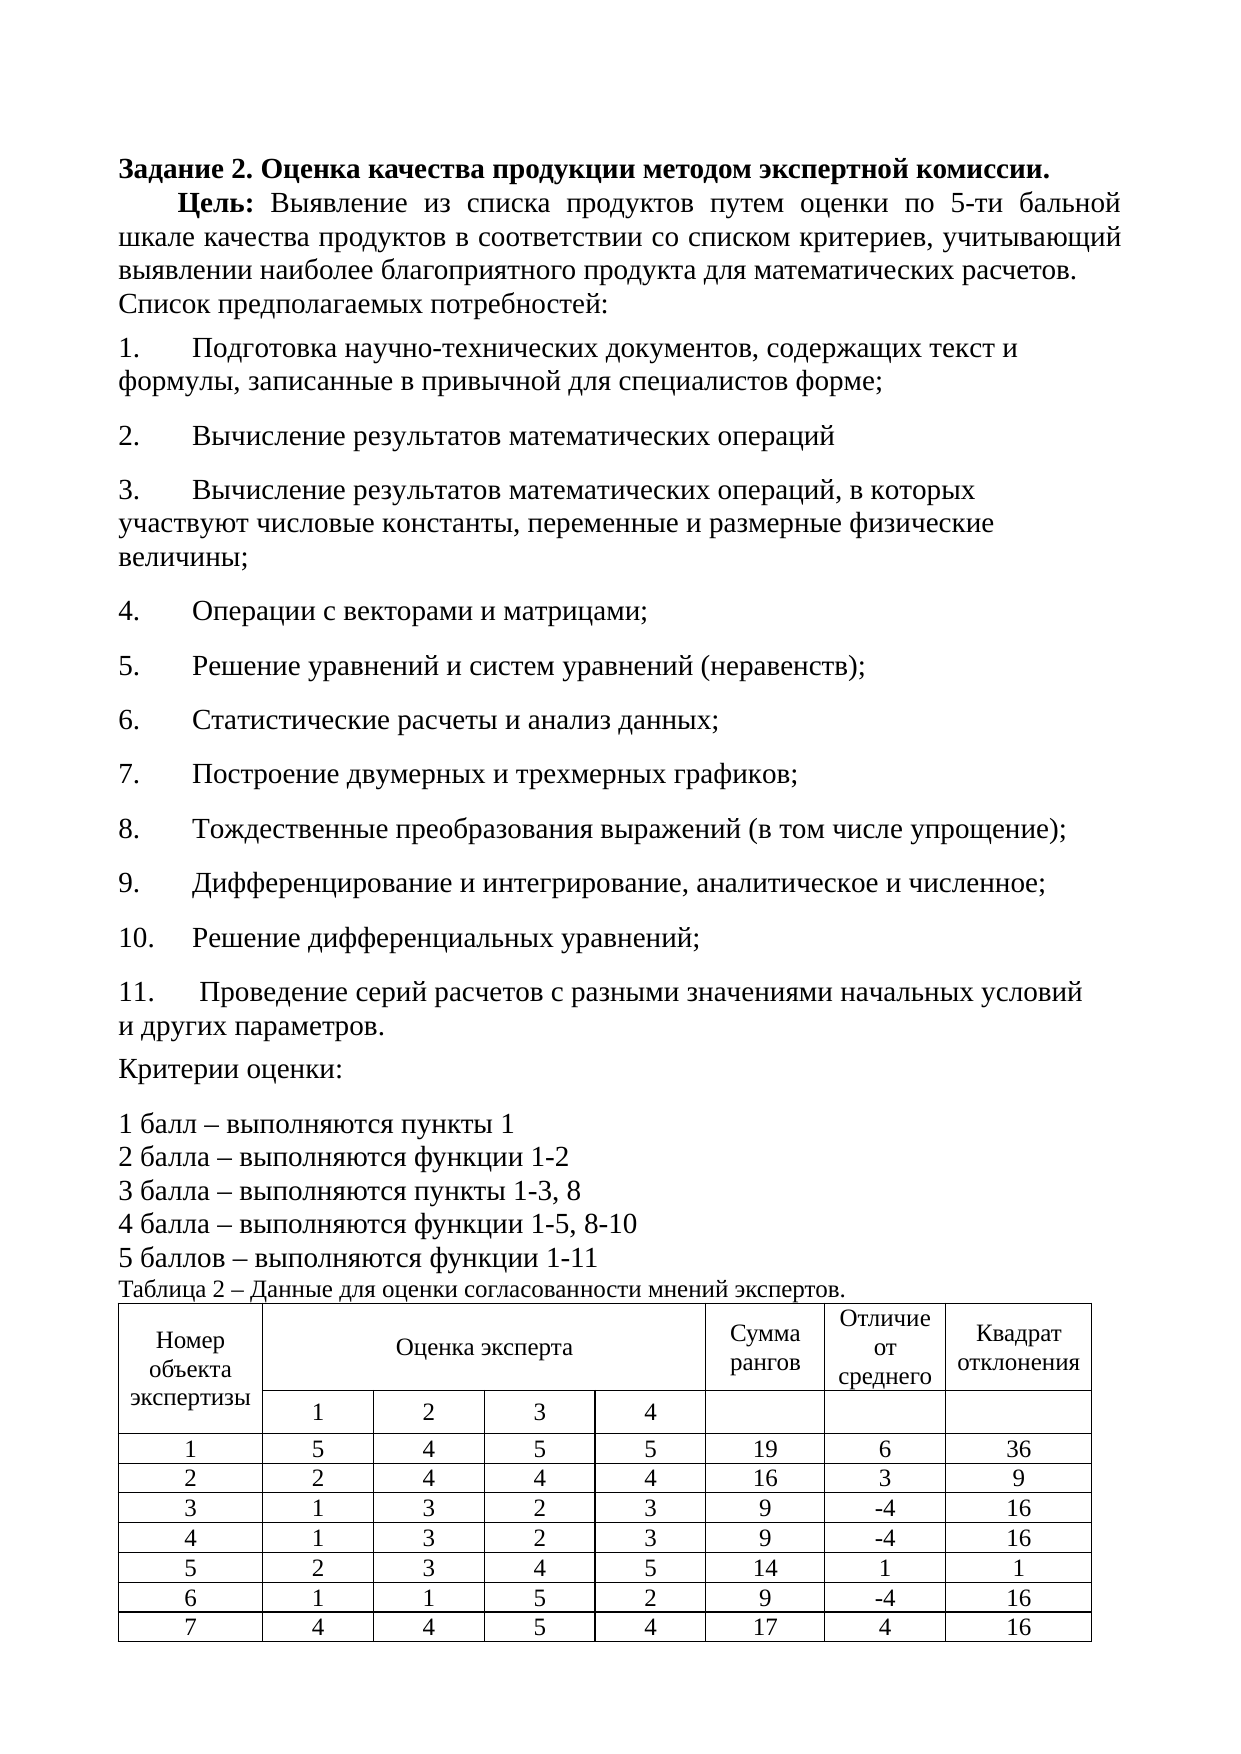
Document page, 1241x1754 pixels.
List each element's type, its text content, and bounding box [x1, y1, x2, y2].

table_cell 1 [263, 1391, 373, 1433]
list Дифференцирование и интегрирование, аналитическое и численное; [118, 865, 1091, 899]
table_cell 5 [485, 1613, 594, 1641]
table_cell 1 [263, 1523, 373, 1552]
table_cell 1 [119, 1434, 262, 1462]
table_cell 5 [485, 1434, 594, 1462]
table_cell 9 [706, 1583, 824, 1611]
table_cell [825, 1391, 945, 1433]
table_cell 4 [596, 1613, 705, 1641]
table_cell 3 [119, 1493, 262, 1522]
table_cell 6 [119, 1583, 262, 1611]
text 4 балла – выполняются функции 1-5, 8-10 [118, 1207, 1122, 1240]
table_header Квадрат отклонения [946, 1304, 1091, 1390]
table_cell 5 [596, 1553, 705, 1582]
table_cell 4 [263, 1613, 373, 1641]
table_cell 4 [596, 1464, 705, 1492]
text 2 балла – выполняются функции 1-2 [118, 1139, 1122, 1173]
table_cell 4 [485, 1553, 594, 1582]
table_cell 5 [119, 1553, 262, 1582]
table_cell 3 [374, 1523, 484, 1552]
table_header Отличие от среднего [825, 1304, 945, 1390]
list Статистические расчеты и анализ данных; [118, 702, 1091, 736]
text 5 баллов – выполняются функции 1-11 [118, 1240, 1122, 1274]
table_cell 3 [374, 1553, 484, 1582]
list Операции с векторами и матрицами; [118, 593, 1091, 627]
table_cell 1 [825, 1553, 945, 1582]
table_cell 3 [596, 1493, 705, 1522]
text Критерии оценки: [118, 1052, 1122, 1085]
table_cell 3 [825, 1464, 945, 1492]
table_cell 2 [485, 1523, 594, 1552]
table_cell 4 [119, 1523, 262, 1552]
table_cell 4 [374, 1464, 484, 1492]
table_header Сумма рангов [706, 1304, 824, 1390]
table_header Оценка эксперта [263, 1304, 705, 1390]
table_cell 6 [825, 1434, 945, 1462]
table_cell 16 [946, 1493, 1091, 1522]
table_cell 16 [946, 1583, 1091, 1611]
table_cell 2 [263, 1464, 373, 1492]
table_cell -4 [825, 1523, 945, 1552]
table_cell [706, 1391, 824, 1433]
table_cell 1 [263, 1493, 373, 1522]
text Таблица 2 – Данные для оценки согласованности мнений экспертов. [118, 1274, 1122, 1302]
table_cell 9 [946, 1464, 1091, 1492]
list Решение дифференциальных уравнений; [118, 920, 1091, 953]
text 1 балл – выполняются пункты 1 [118, 1106, 1122, 1139]
table_cell 1 [946, 1553, 1091, 1582]
table_cell 4 [374, 1613, 484, 1641]
table_cell [946, 1391, 1091, 1433]
table_cell 16 [946, 1613, 1091, 1641]
table_cell 36 [946, 1434, 1091, 1462]
table_cell 2 [485, 1493, 594, 1522]
table_cell 3 [485, 1391, 594, 1433]
table_cell 2 [119, 1464, 262, 1492]
text 3 балла – выполняются пункты 1-3, 8 [118, 1173, 1122, 1207]
table_cell 4 [374, 1434, 484, 1462]
table_cell 19 [706, 1434, 824, 1462]
list Вычисление результатов математических операций, в которых участвуют числовые константы, переменные и размерные физические величины; [118, 472, 1091, 573]
table_cell 7 [119, 1613, 262, 1641]
table_cell 16 [946, 1523, 1091, 1552]
list Проведение серий расчетов с разными значениями начальных условий и других параметров. [118, 974, 1091, 1041]
list Вычисление результатов математических операций [118, 418, 1091, 451]
text Цель: Выявление из списка продуктов путем оценки по 5-ти бальной шкале качества продуктов в соответствии со списком критериев, учитывающий выявлении наиболее благоприятного продукта для математических расчетов. [118, 185, 1122, 286]
text Задание 2. Оценка качества продукции методом экспертной комиссии. [118, 152, 1122, 185]
table_cell 9 [706, 1493, 824, 1522]
list Тождественные преобразования выражений (в том числе упрощение); [118, 811, 1091, 844]
table_cell 4 [485, 1464, 594, 1492]
text Список предполагаемых потребностей: [118, 286, 1122, 319]
list Подготовка научно-технических документов, содержащих текст и формулы, записанные в привычной для специалистов форме; [118, 330, 1091, 397]
table_cell 3 [596, 1523, 705, 1552]
list Построение двумерных и трехмерных графиков; [118, 757, 1091, 790]
table_cell 5 [263, 1434, 373, 1462]
table_cell 4 [825, 1613, 945, 1641]
table_cell 5 [596, 1434, 705, 1462]
table_header Номер объекта экспертизы [119, 1304, 262, 1433]
list Решение уравнений и систем уравнений (неравенств); [118, 648, 1091, 681]
table_cell -4 [825, 1493, 945, 1522]
table_cell 17 [706, 1613, 824, 1641]
table_cell 1 [374, 1583, 484, 1611]
table_cell 4 [596, 1391, 705, 1433]
table_cell 14 [706, 1553, 824, 1582]
table_cell 16 [706, 1464, 824, 1492]
table_cell -4 [825, 1583, 945, 1611]
table_cell 2 [263, 1553, 373, 1582]
table_cell 2 [596, 1583, 705, 1611]
table_cell 2 [374, 1391, 484, 1433]
table_cell 3 [374, 1493, 484, 1522]
table_cell 5 [485, 1583, 594, 1611]
table_cell 9 [706, 1523, 824, 1552]
table_cell 1 [263, 1583, 373, 1611]
